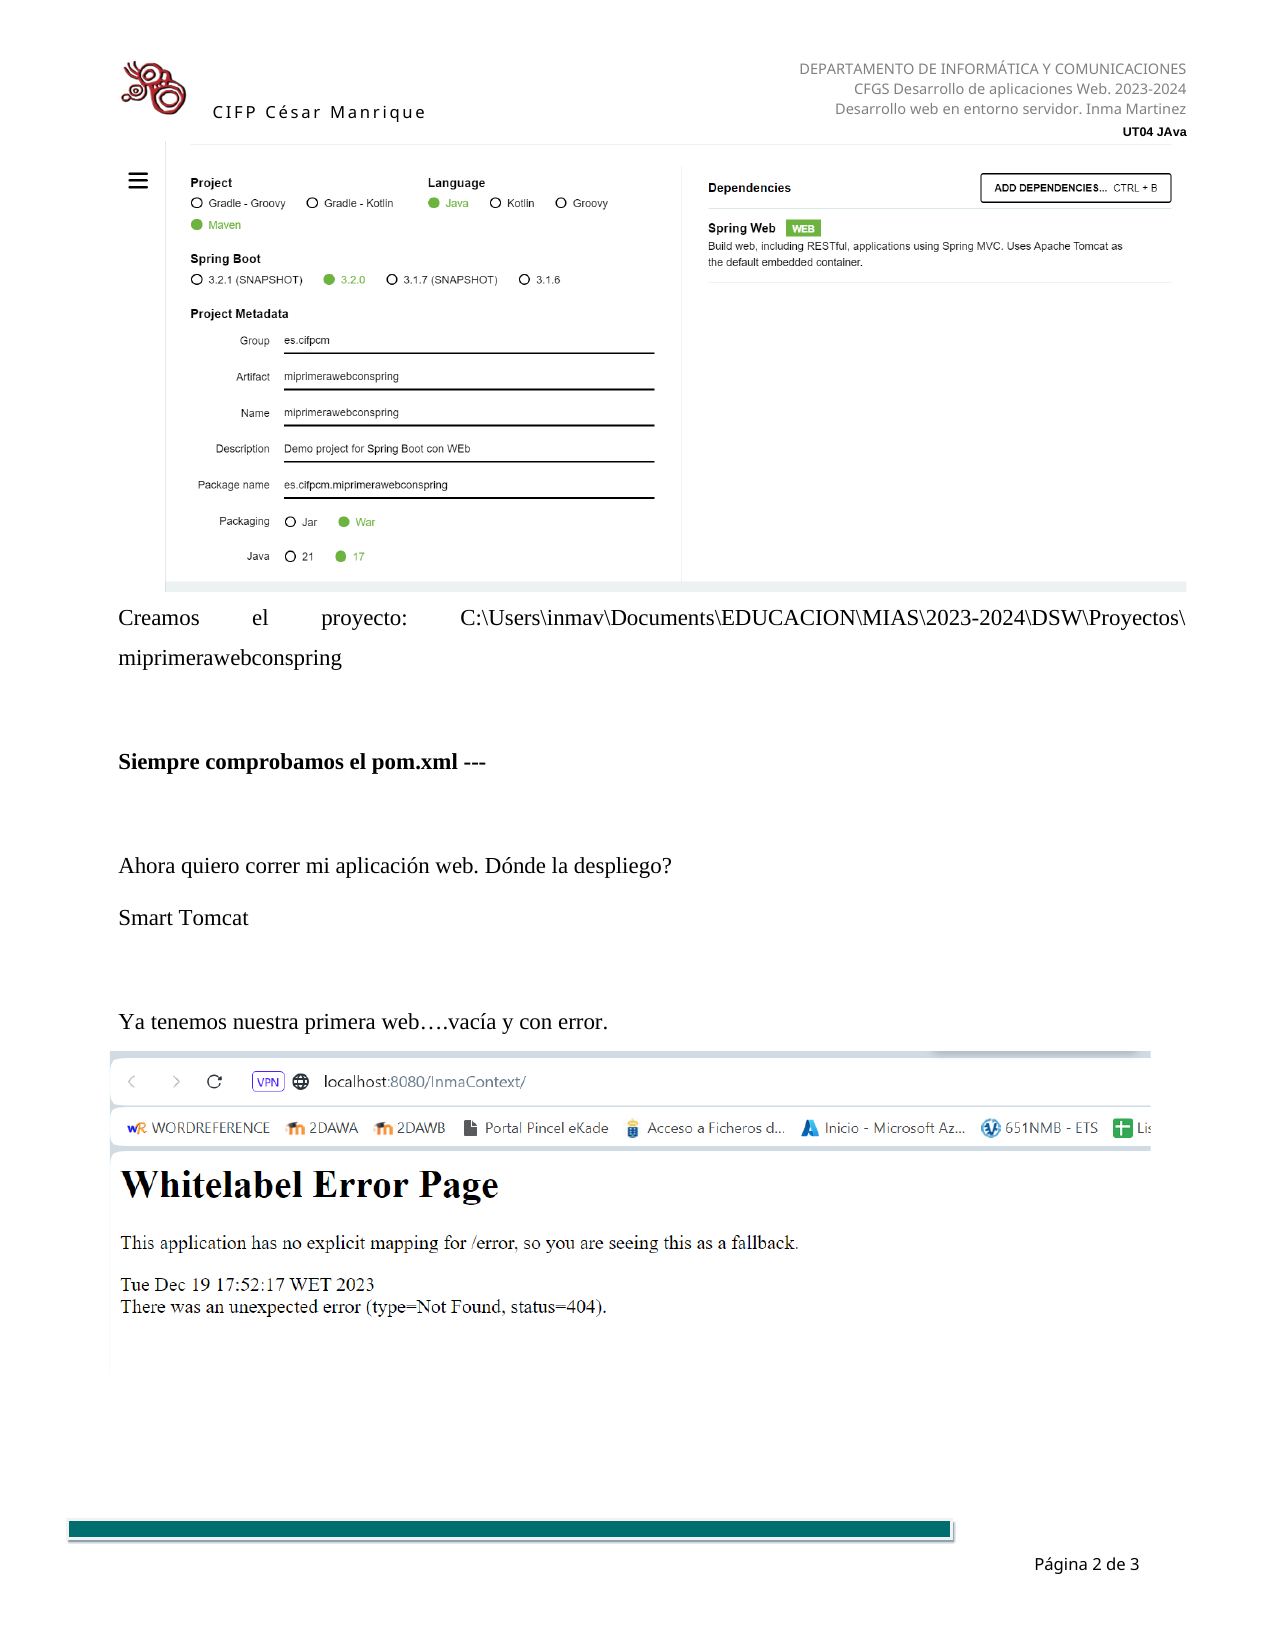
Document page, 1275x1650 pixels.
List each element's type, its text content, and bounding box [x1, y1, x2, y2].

text Ahora quiero correr mi aplicación web. Dónde la despliego? [118, 852, 1186, 878]
text Smart Tomcat [118, 904, 1186, 930]
text Ya tenemos nuestra primera web….vacía y con error. [118, 1008, 1186, 1034]
picture [118, 59, 190, 115]
picture [109, 1051, 1151, 1373]
picture [118, 141, 1187, 592]
text Creamos el proyecto: C:\Users\inmav\Documents\EDUCACION\MIAS\2023-2024\DSW\Proyectos\miprimerawebconspring [118, 592, 1186, 670]
text Siempre comprobamos el pom.xml --- [118, 748, 1186, 774]
